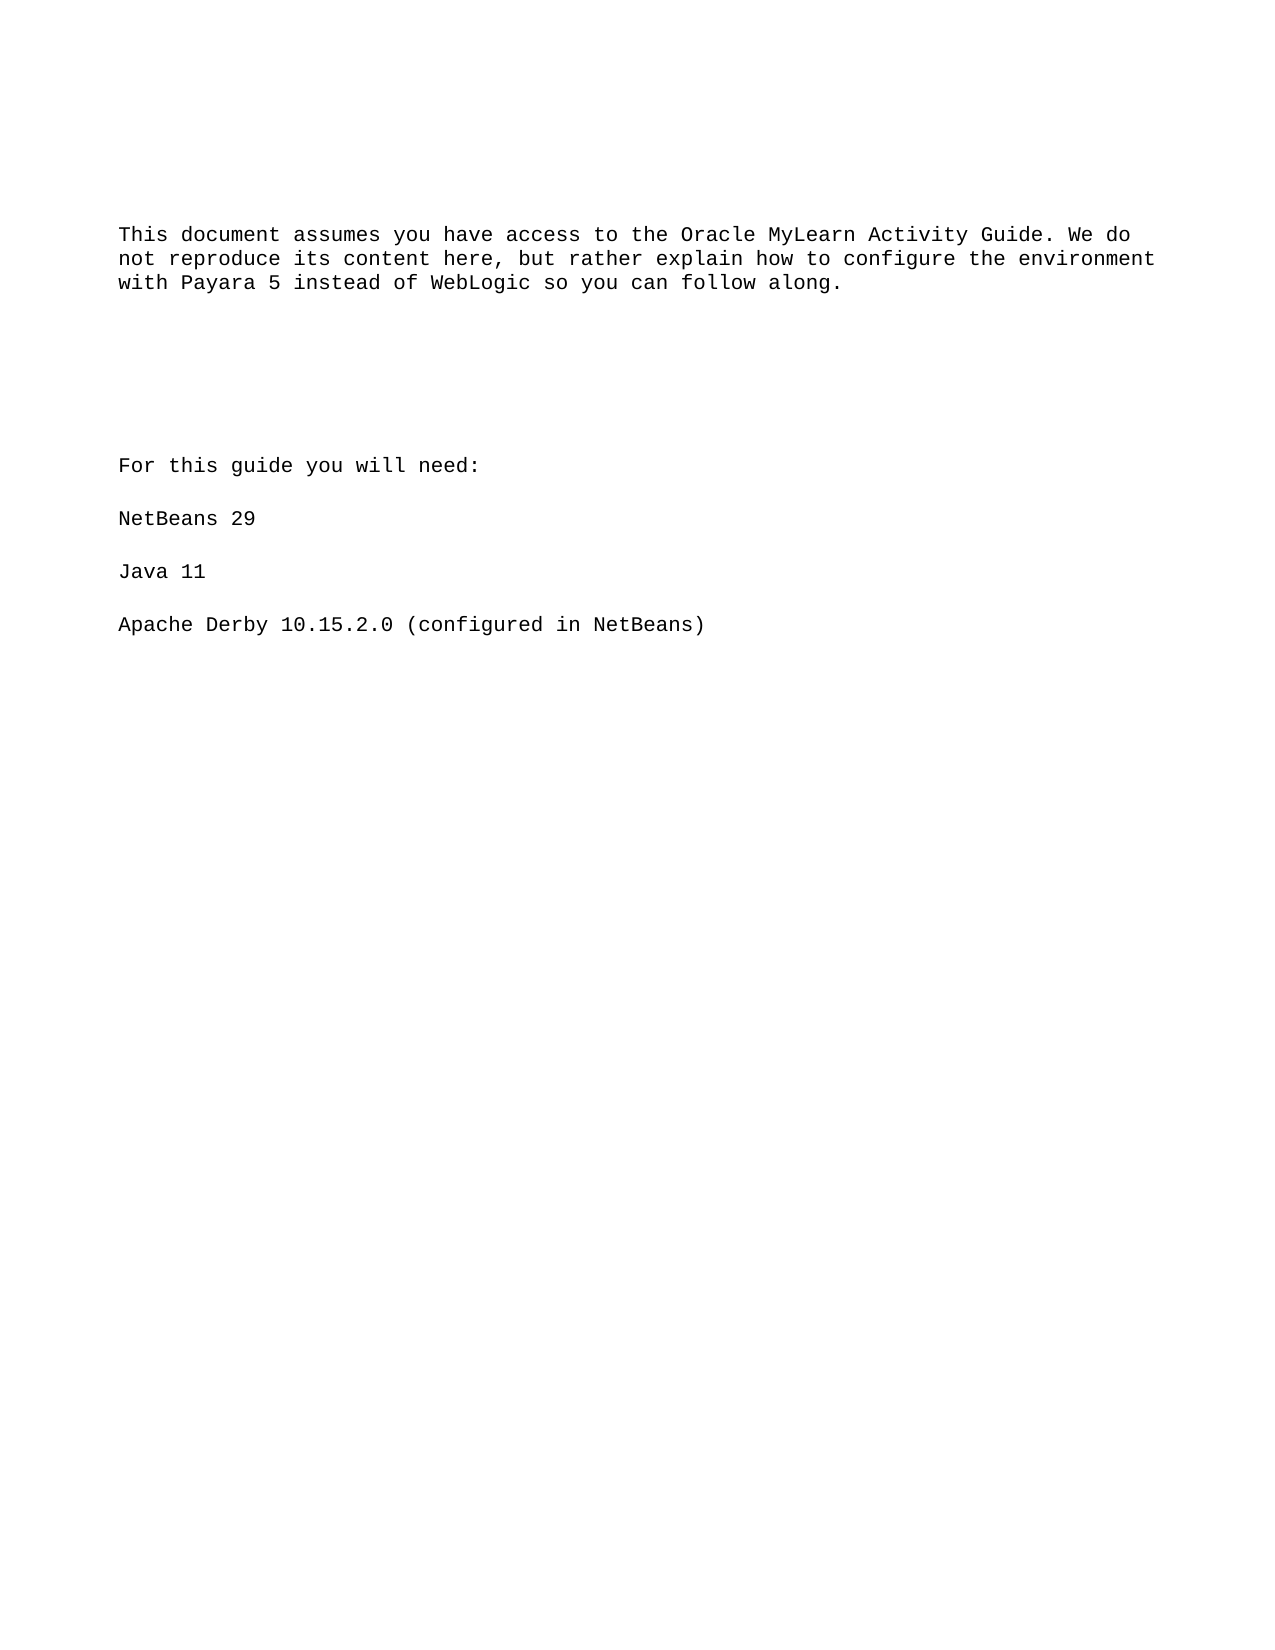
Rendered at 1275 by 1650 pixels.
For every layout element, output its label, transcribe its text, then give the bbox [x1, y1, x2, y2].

text This document assumes you have access to the Oracle MyLearn Activity Guide. We do not reproduce its content here, but rather explain how to configure the environment with Payara 5 instead of WebLogic so you can follow along. [118, 224, 1157, 319]
text NetBeans 29 [118, 508, 1157, 531]
text Java 11 [118, 561, 1157, 584]
text Apache Derby 10.15.2.0 (configured in NetBeans) [118, 614, 1157, 1513]
text For this guide you will need: [118, 455, 1157, 478]
